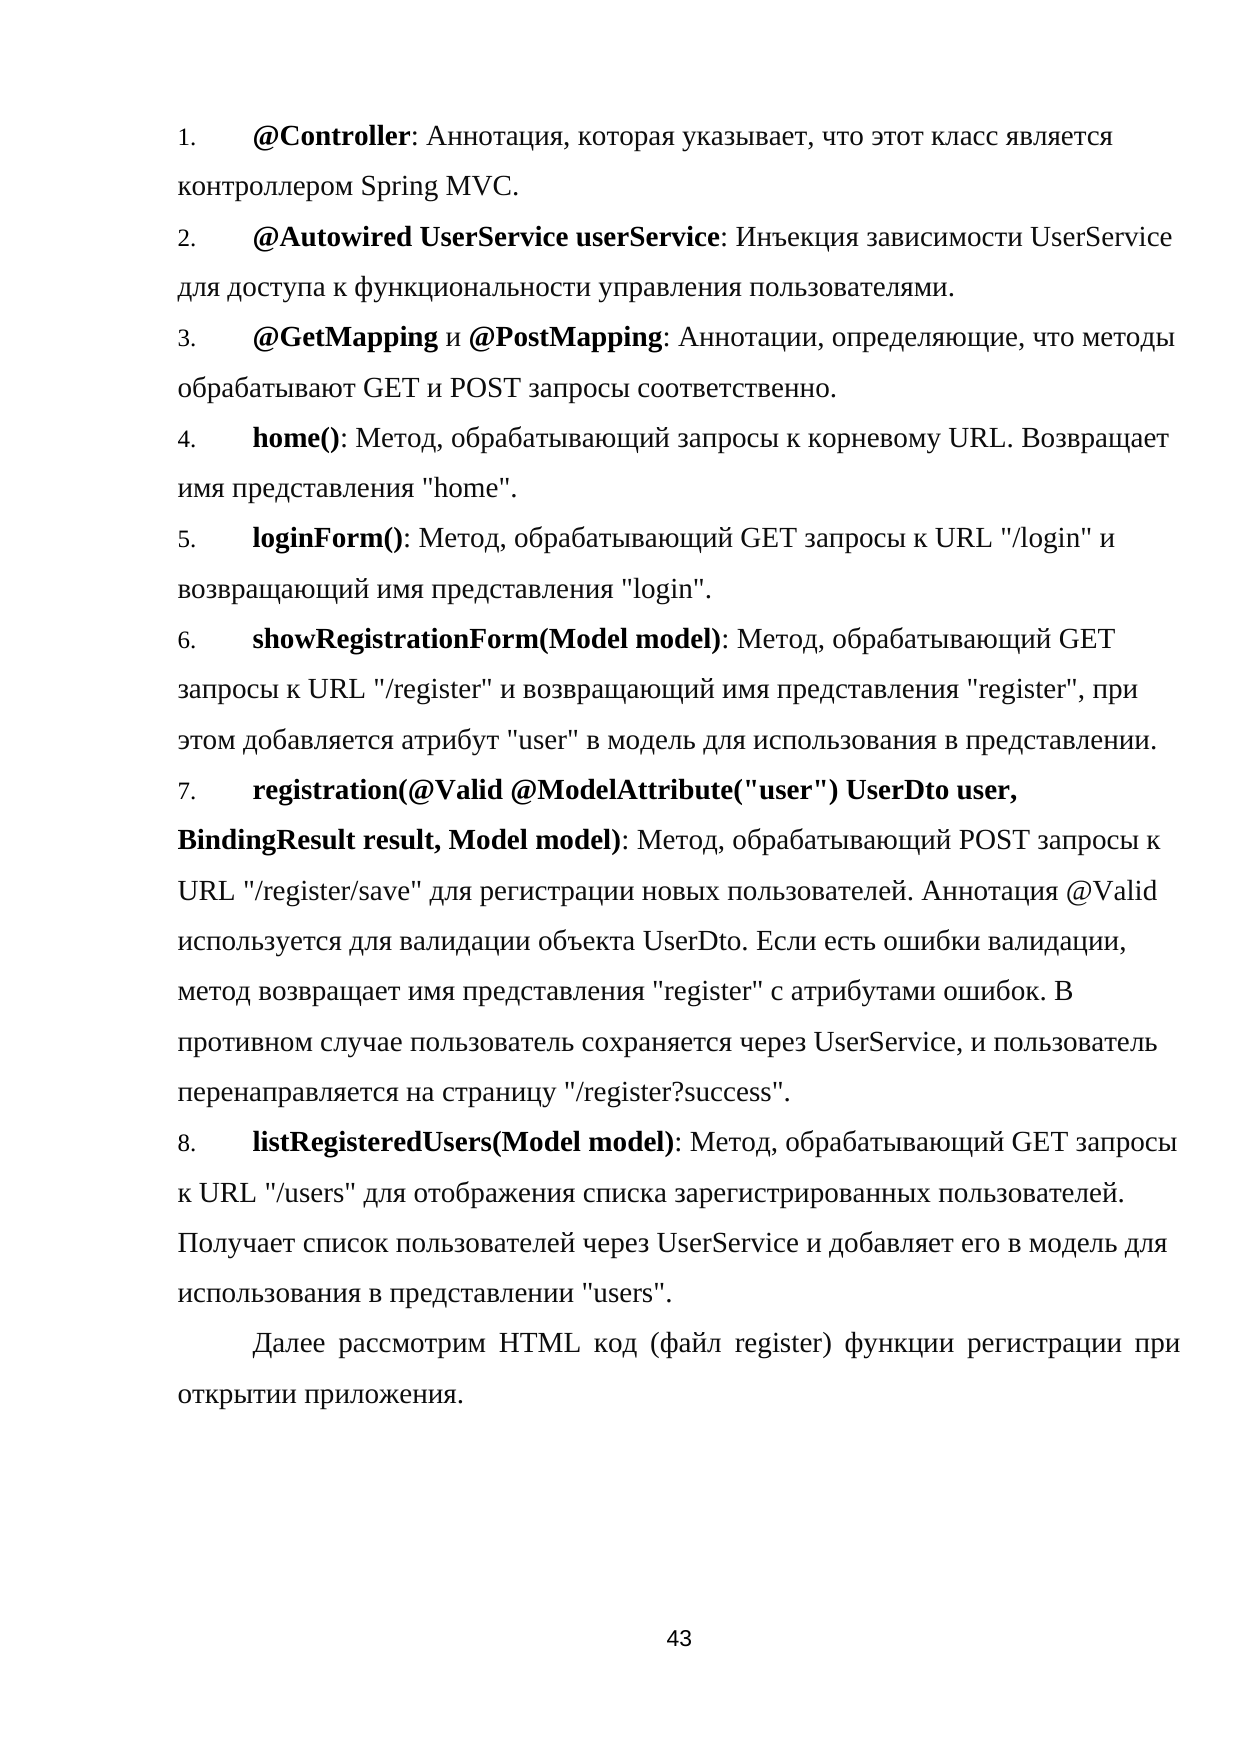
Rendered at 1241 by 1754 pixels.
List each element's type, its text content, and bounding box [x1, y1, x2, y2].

list registration(@Valid @ModelAttribute("user") UserDto user, BindingResult result, Model model): Метод, обрабатывающий POST запросы к URL "/register/save" для регистрации новых пользователей. Аннотация @Valid используется для валидации объекта UserDto. Если есть ошибки валидации, метод возвращает имя представления "register" с атрибутами ошибок. В противном случае пользователь сохраняется через UserService, и пользователь перенаправляется на страницу "/register?success". [177, 772, 1181, 1108]
list @Autowired UserService userService: Инъекция зависимости UserService для доступа к функциональности управления пользователями. [177, 219, 1181, 303]
text Далее рассмотрим HTML код (файл register) функции регистрации при открытии приложения. [177, 1326, 1181, 1409]
list @GetMapping и @PostMapping: Аннотации, определяющие, что методы обрабатывают GET и POST запросы соответственно. [177, 319, 1181, 403]
list @Controller: Аннотация, которая указывает, что этот класс является контроллером Spring MVC. [177, 118, 1181, 202]
list listRegisteredUsers(Model model): Метод, обрабатывающий GET запросы к URL "/users" для отображения списка зарегистрированных пользователей. Получает список пользователей через UserService и добавляет его в модель для использования в представлении "users". [177, 1124, 1181, 1309]
list showRegistrationForm(Model model): Метод, обрабатывающий GET запросы к URL "/register" и возвращающий имя представления "register", при этом добавляется атрибут "user" в модель для использования в представлении. [177, 621, 1181, 755]
list loginForm(): Метод, обрабатывающий GET запросы к URL "/login" и возвращающий имя представления "login". [177, 521, 1181, 604]
list home(): Метод, обрабатывающий запросы к корневому URL. Возвращает имя представления "home". [177, 420, 1181, 504]
